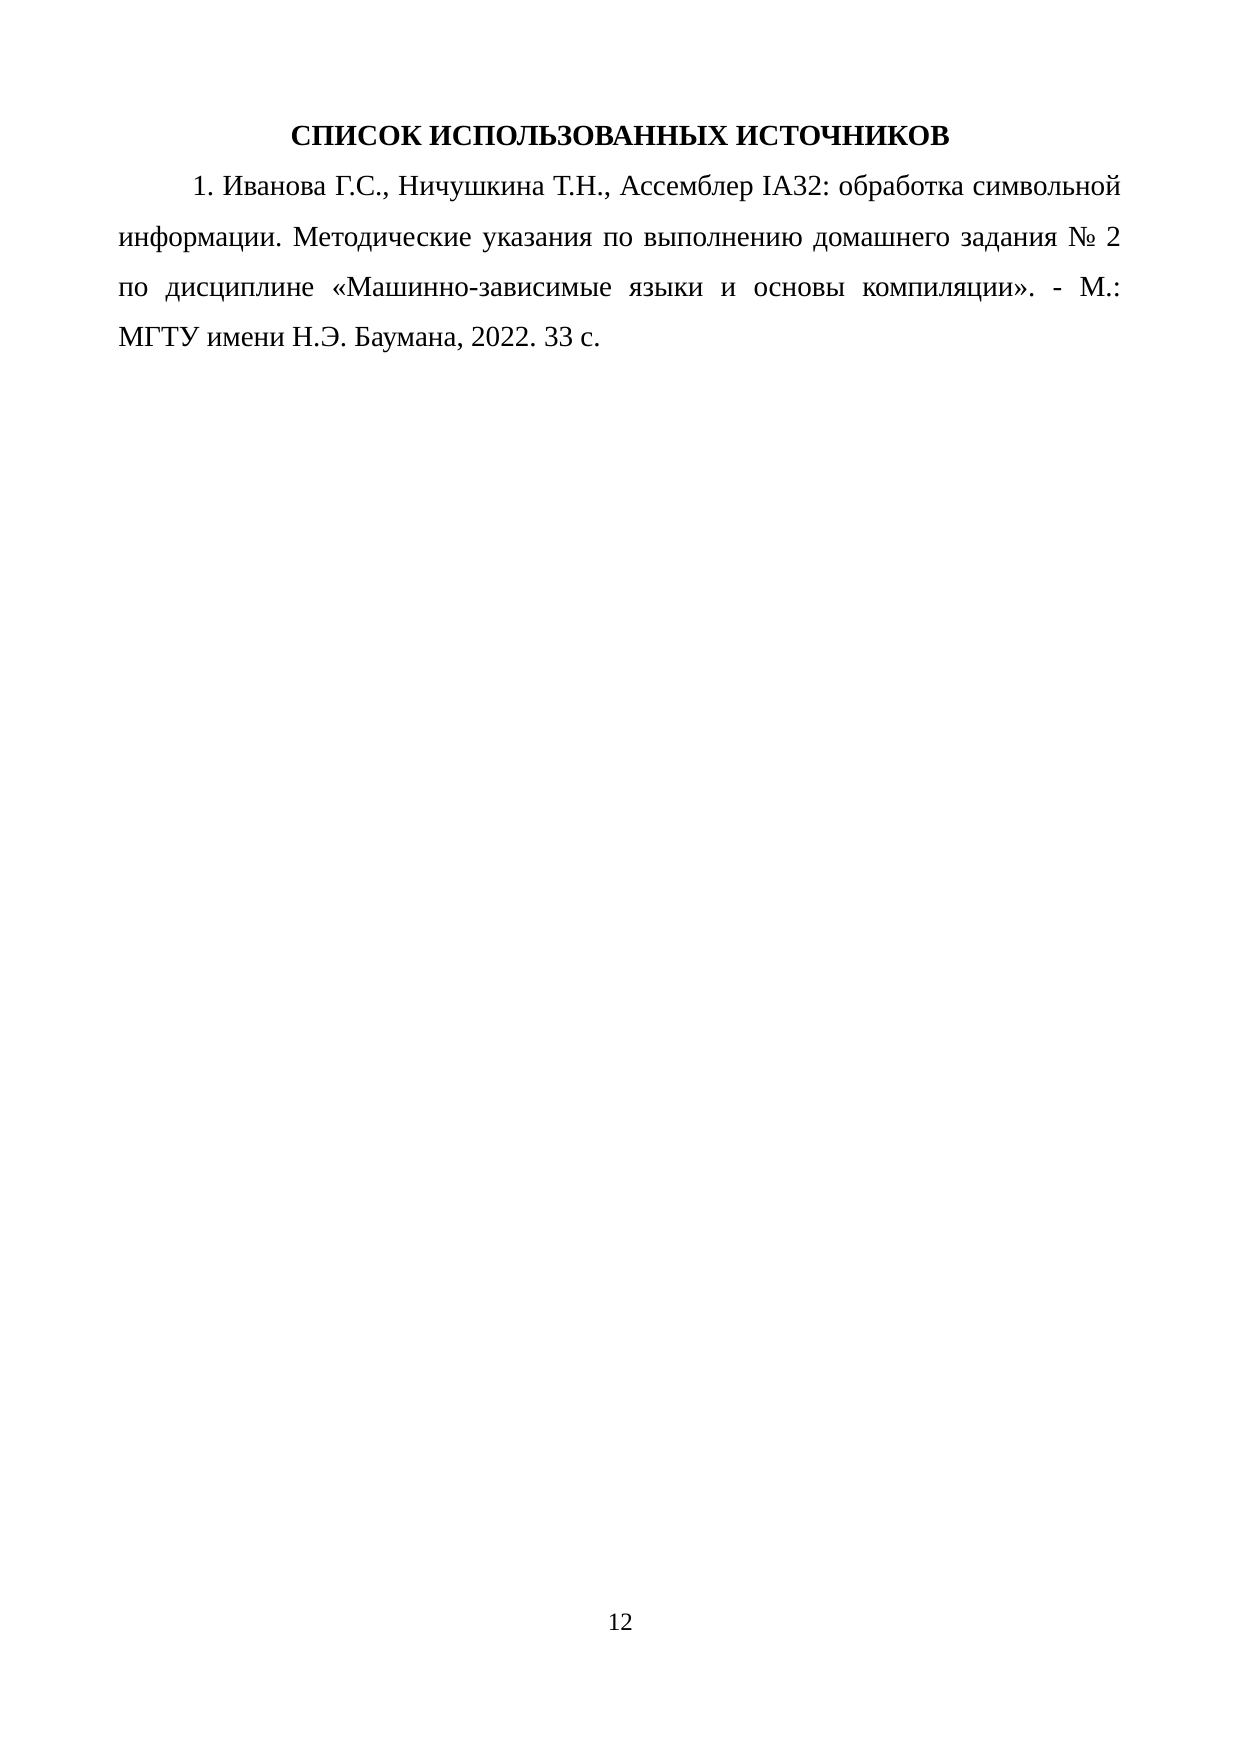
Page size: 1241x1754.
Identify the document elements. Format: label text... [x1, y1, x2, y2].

subtitle СПИСОК ИСПОЛЬЗОВАННЫХ ИСТОЧНИКОВ [118, 118, 1122, 152]
text 1. Иванова Г.С., Ничушкина Т.Н., Ассемблер IA32: обработка символьной информации. Методические указания по выполнению домашнего задания № 2 по дисциплине «Машинно-зависимые языки и основы компиляции». - М.: МГТУ имени Н.Э. Баумана, 2022. 33 с. [118, 168, 1122, 353]
